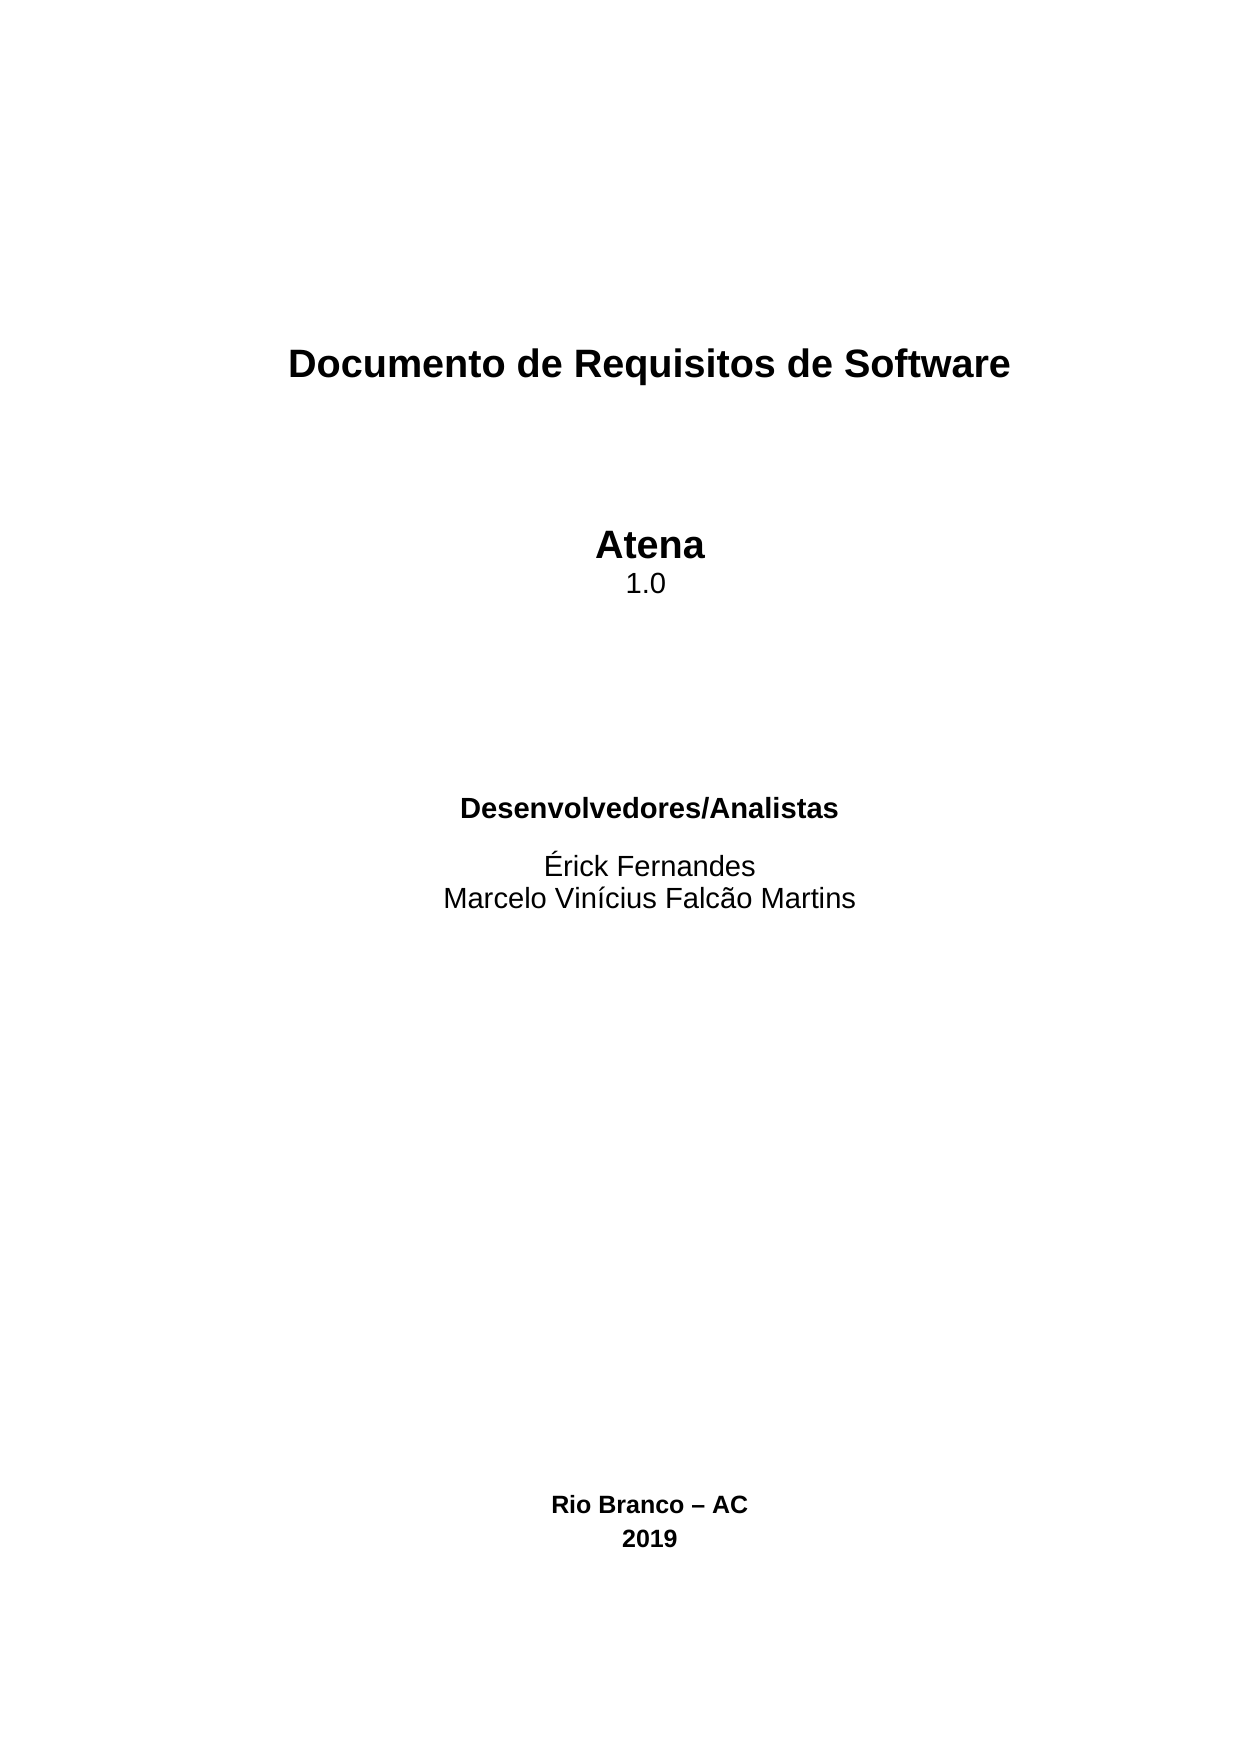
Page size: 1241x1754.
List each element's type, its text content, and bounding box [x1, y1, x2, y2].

text 2019 [177, 1525, 1122, 1553]
text Documento de Requisitos de Software [177, 342, 1122, 386]
text Marcelo Vinícius Falcão Martins [177, 882, 1122, 915]
text Desenvolvedores/Analistas [177, 792, 1122, 824]
text 1.0 [177, 567, 1122, 599]
text Atena [177, 523, 1122, 567]
text Rio Branco – AC [177, 1491, 1122, 1519]
text Érick Fernandes [177, 849, 1122, 882]
